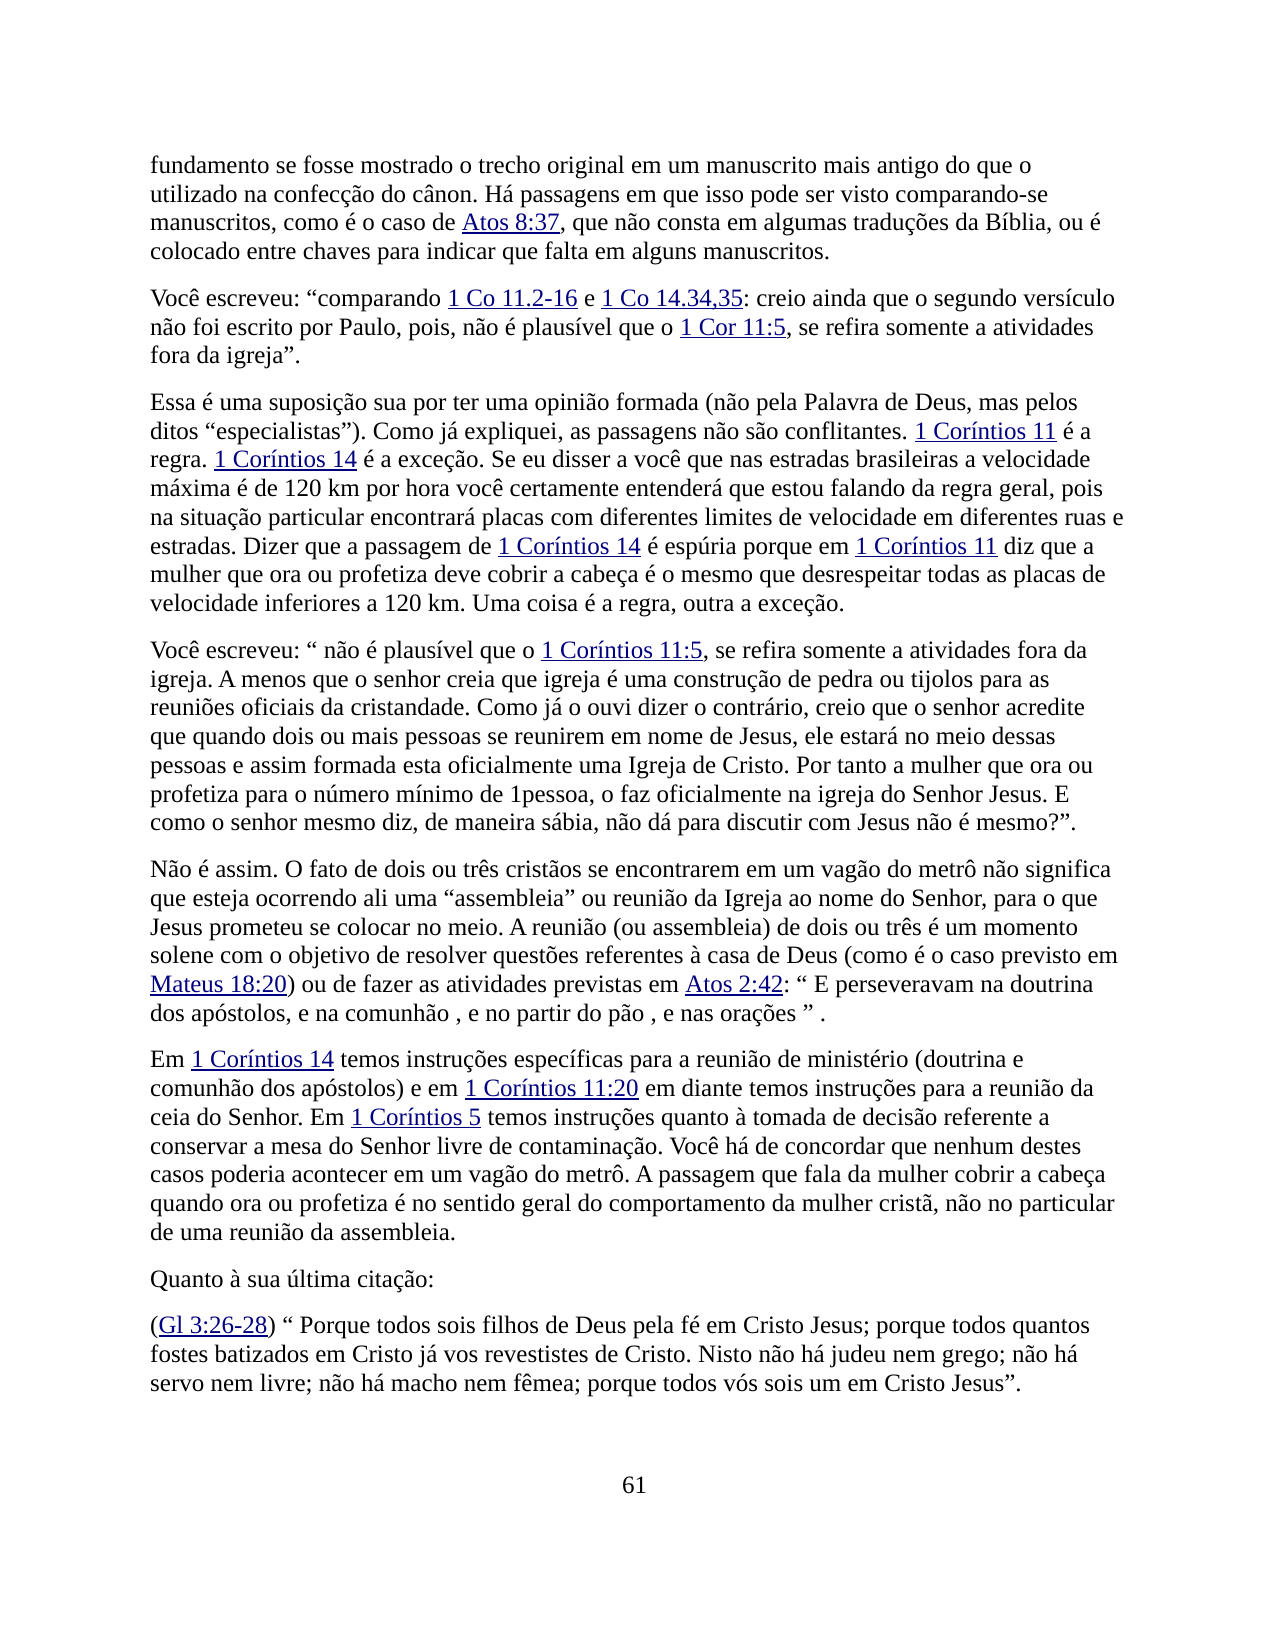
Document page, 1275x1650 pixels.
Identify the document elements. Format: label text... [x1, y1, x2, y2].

text Em 1 Coríntios 14 temos instruções específicas para a reunião de ministério (doutrina e comunhão dos apóstolos) e em 1 Coríntios 11:20 em diante temos instruções para a reunião da ceia do Senhor. Em 1 Coríntios 5 temos instruções quanto à tomada de decisão referente a conservar a mesa do Senhor livre de contaminação. Você há de concordar que nenhum destes casos poderia acontecer em um vagão do metrô. A passagem que fala da mulher cobrir a cabeça quando ora ou profetiza é no sentido geral do comportamento da mulher cristã, não no particular de uma reunião da assembleia. [150, 1044, 1125, 1246]
text Você escreveu: “ não é plausível que o 1 Coríntios 11:5, se refira somente a atividades fora da igreja. A menos que o senhor creia que igreja é uma construção de pedra ou tijolos para as reuniões oficiais da cristandade. Como já o ouvi dizer o contrário, creio que o senhor acredite que quando dois ou mais pessoas se reunirem em nome de Jesus, ele estará no meio dessas pessoas e assim formada esta oficialmente uma Igreja de Cristo. Por tanto a mulher que ora ou profetiza para o número mínimo de 1pessoa, o faz oficialmente na igreja do Senhor Jesus. E como o senhor mesmo diz, de maneira sábia, não dá para discutir com Jesus não é mesmo?”. [150, 635, 1125, 836]
text Essa é uma suposição sua por ter uma opinião formada (não pela Palavra de Deus, mas pelos ditos “especialistas”). Como já expliquei, as passagens não são conflitantes. 1 Coríntios 11 é a regra. 1 Coríntios 14 é a exceção. Se eu disser a você que nas estradas brasileiras a velocidade máxima é de 120 km por hora você certamente entenderá que estou falando da regra geral, pois na situação particular encontrará placas com diferentes limites de velocidade em diferentes ruas e estradas. Dizer que a passagem de 1 Coríntios 14 é espúria porque em 1 Coríntios 11 diz que a mulher que ora ou profetiza deve cobrir a cabeça é o mesmo que desrespeitar todas as placas de velocidade inferiores a 120 km. Uma coisa é a regra, outra a exceção. [150, 387, 1125, 617]
text Quanto à sua última citação: [150, 1264, 1125, 1292]
text Você escreveu: “comparando 1 Co 11.2-16 e 1 Co 14.34,35: creio ainda que o segundo versículo não foi escrito por Paulo, pois, não é plausível que o 1 Cor 11:5, se refira somente a atividades fora da igreja”. [150, 283, 1125, 369]
text fundamento se fosse mostrado o trecho original em um manuscrito mais antigo do que o utilizado na confecção do cânon. Há passagens em que isso pode ser visto comparando-se manuscritos, como é o caso de Atos 8:37, que não consta em algumas traduções da Bíblia, ou é colocado entre chaves para indicar que falta em alguns manuscritos. [150, 150, 1125, 265]
text (Gl 3:26-28) “ Porque todos sois filhos de Deus pela fé em Cristo Jesus; porque todos quantos fostes batizados em Cristo já vos revestistes de Cristo. Nisto não há judeu nem grego; não há servo nem livre; não há macho nem fêmea; porque todos vós sois um em Cristo Jesus”. [150, 1310, 1125, 1397]
text Não é assim. O fato de dois ou três cristãos se encontrarem em um vagão do metrô não significa que esteja ocorrendo ali uma “assembleia” ou reunião da Igreja ao nome do Senhor, para o que Jesus prometeu se colocar no meio. A reunião (ou assembleia) de dois ou três é um momento solene com o objetivo de resolver questões referentes à casa de Deus (como é o caso previsto em Mateus 18:20) ou de fazer as atividades previstas em Atos 2:42: “ E perseveravam na doutrina dos apóstolos, e na comunhão , e no partir do pão , e nas orações ” . [150, 854, 1125, 1027]
